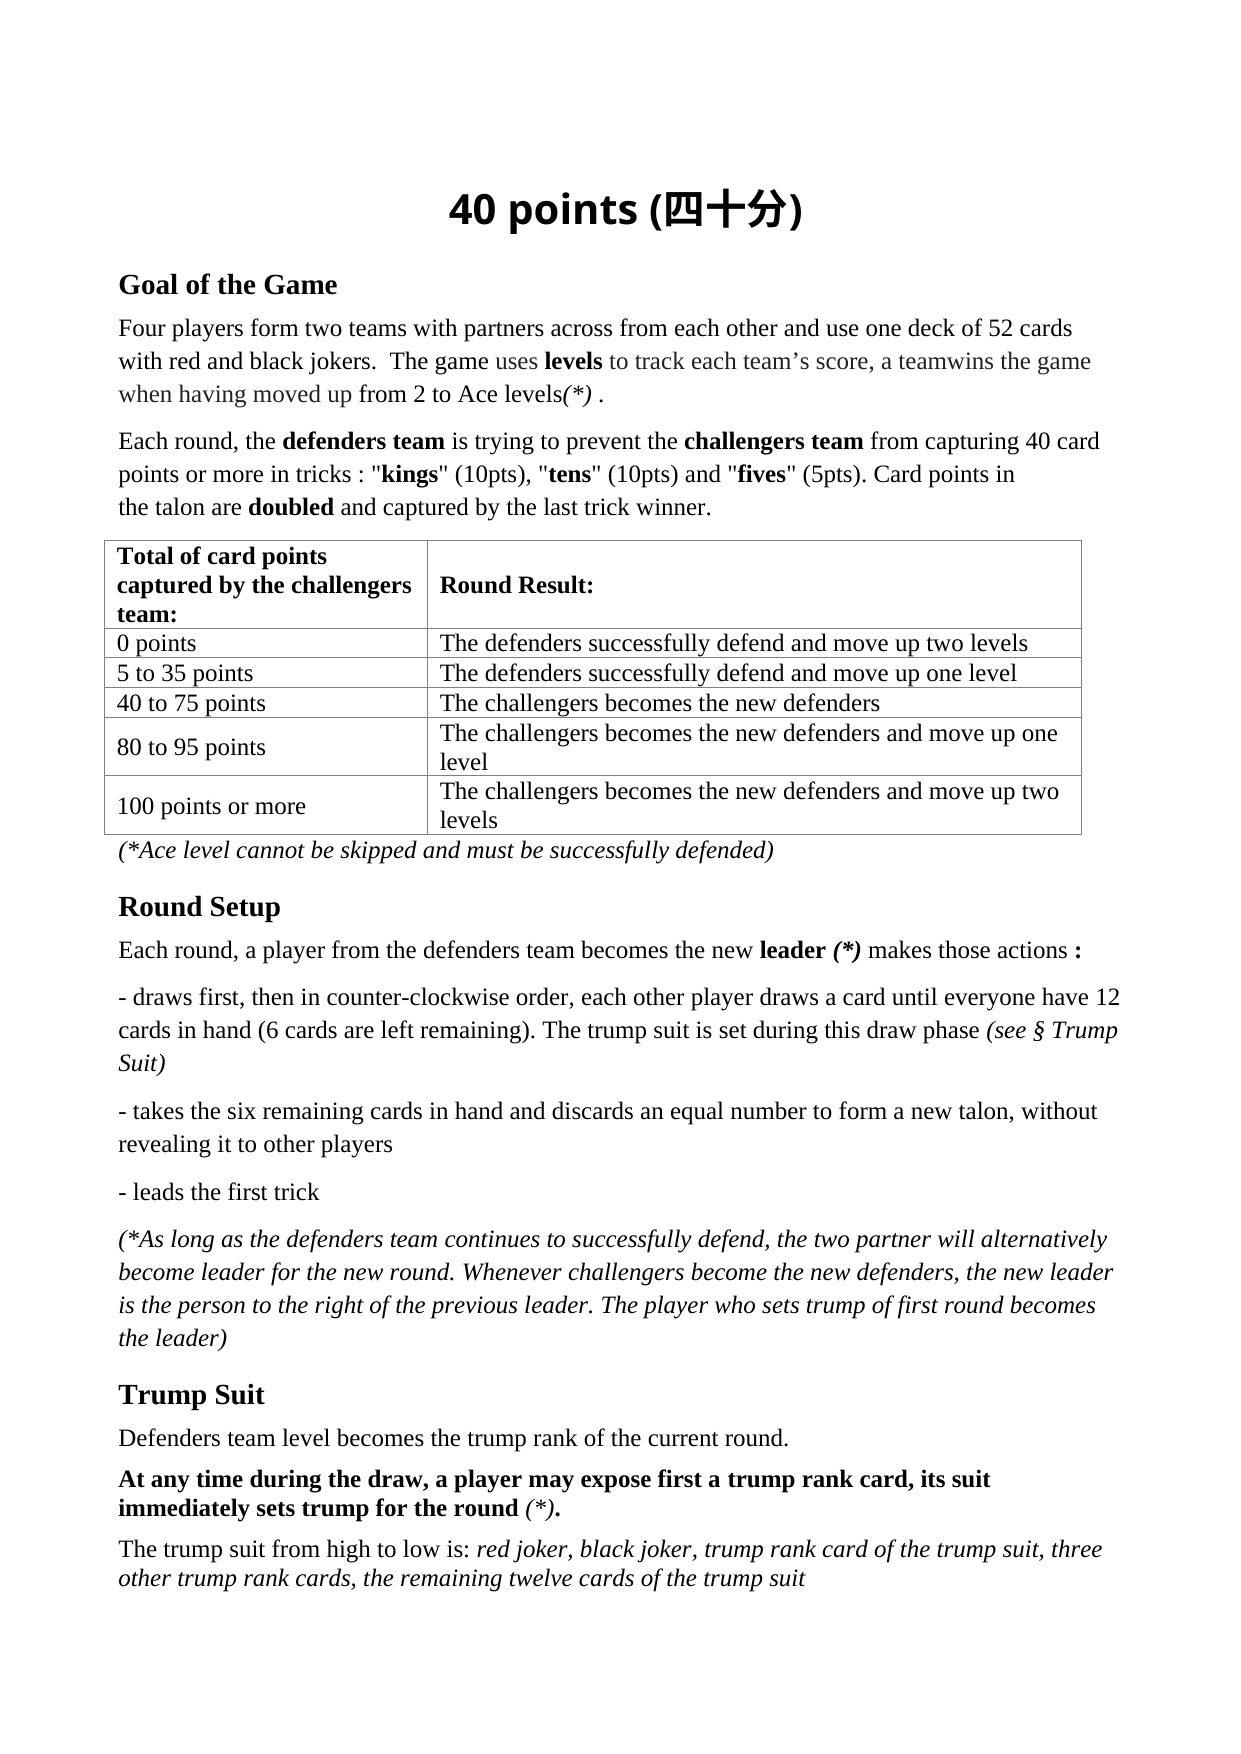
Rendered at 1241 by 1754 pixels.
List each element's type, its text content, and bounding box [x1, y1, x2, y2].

table_cell 0 points [105, 629, 427, 657]
table_cell 80 to 95 points [105, 718, 427, 775]
table_cell The defenders successfully defend and move up two levels [428, 629, 1081, 657]
table_cell 100 points or more [105, 776, 427, 834]
table_cell The challengers becomes the new defenders [428, 688, 1081, 717]
table_cell The challengers becomes the new defenders and move up one level [428, 718, 1081, 775]
text (*As long as the defenders team continues to successfully defend, the two partner will alternatively become leader for the new round. Whenever challengers become the new defenders, the new leader is the person to the right of the previous leader. The player who sets trump of first round becomes the leader) [118, 1224, 1122, 1352]
text 40 points (四十分) [118, 176, 1122, 237]
subtitle Goal of the Game [118, 267, 1122, 300]
text (*Ace level cannot be skipped and must be successfully defended) [118, 835, 1122, 864]
subtitle Trump Suit [118, 1377, 1122, 1411]
subtitle Round Setup [118, 889, 1122, 922]
text Defenders team level becomes the trump rank of the current round. [118, 1423, 1122, 1452]
table_cell 5 to 35 points [105, 658, 427, 687]
text The trump suit from high to low is: red joker, black joker, trump rank card of the trump suit, three other trump rank cards, the remaining twelve cards of the trump suit [118, 1534, 1122, 1592]
text Four players form two teams with partners across from each other and use one deck of 52 cards with red and black jokers. The game uses levels to track each team’s score, a teamwins the game when having moved up from 2 to Ace levels(*) . [118, 313, 1122, 408]
text - draws first, then in counter-clockwise order, each other player draws a card until everyone have 12 cards in hand (6 cards are left remaining). The trump suit is set during this draw phase (see § Trump Suit) [118, 982, 1122, 1077]
table_cell The challengers becomes the new defenders and move up two levels [428, 776, 1081, 834]
text - leads the first trick [118, 1177, 1122, 1205]
text At any time during the draw, a player may expose first a trump rank card, its suit immediately sets trump for the round (*). [118, 1464, 1122, 1522]
text Each round, a player from the defenders team becomes the new leader (*) makes those actions : [118, 935, 1122, 963]
table_header Total of card points captured by the challengers team: [105, 541, 427, 627]
table_cell 40 to 75 points [105, 688, 427, 717]
table_cell The defenders successfully defend and move up one level [428, 658, 1081, 687]
text - takes the six remaining cards in hand and discards an equal number to form a new talon, without revealing it to other players [118, 1096, 1122, 1158]
table_header Round Result: [428, 541, 1081, 627]
text Each round, the defenders team is trying to prevent the challengers team from capturing 40 card points or more in tricks : "kings" (10pts), "tens" (10pts) and "fives" (5pts). Card points in the talon are doubled and captured by the last trick winner. [118, 426, 1122, 521]
